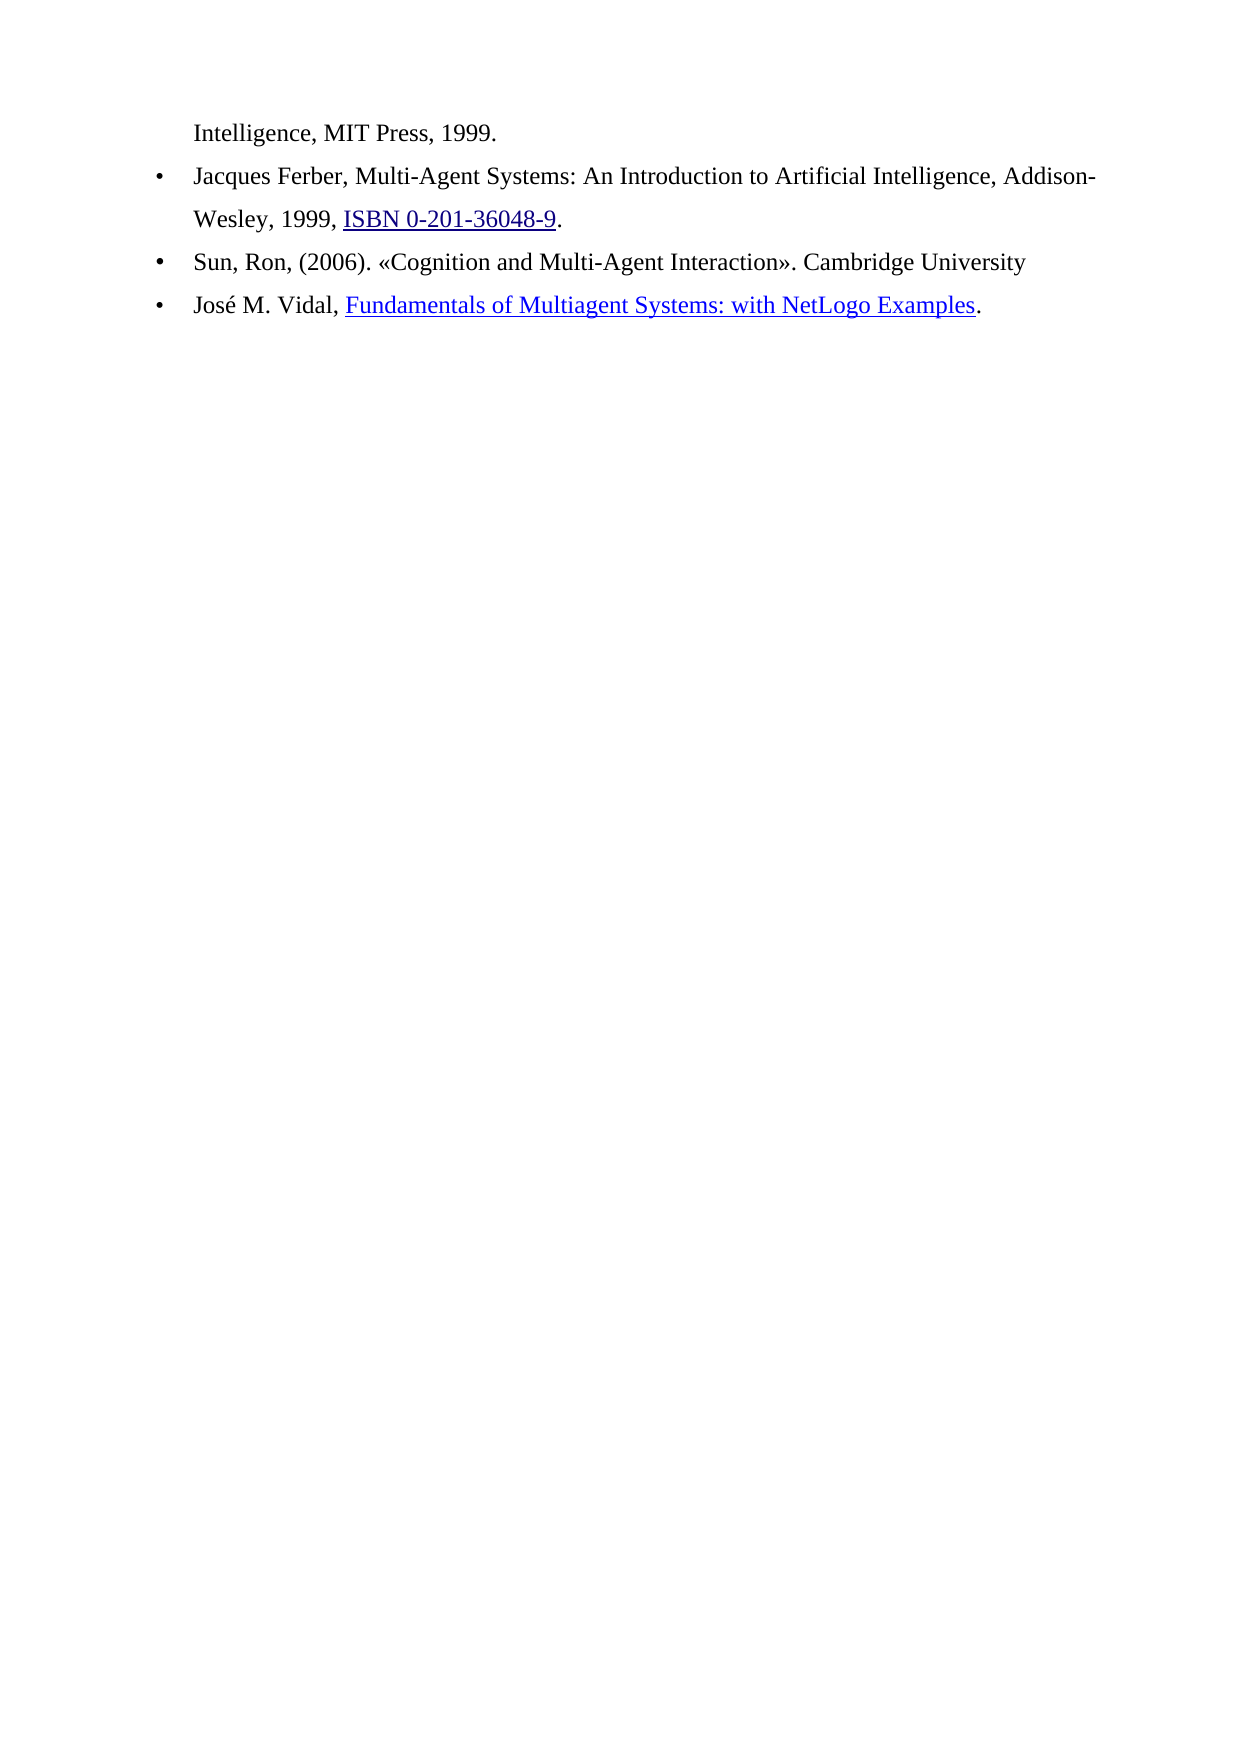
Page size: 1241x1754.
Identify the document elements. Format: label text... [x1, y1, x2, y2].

list Intelligence, MIT Press, 1999. [156, 118, 1122, 147]
list Sun, Ron, (2006). «Cognition and Multi-Agent Interaction». Cambridge University [156, 247, 1122, 276]
list José M. Vidal, Fundamentals of Multiagent Systems: with NetLogo Examples. [156, 291, 1122, 319]
list Jacques Ferber, Multi-Agent Systems: An Introduction to Artificial Intelligence, Addison-Wesley, 1999, ISBN 0-201-36048-9. [156, 161, 1122, 233]
